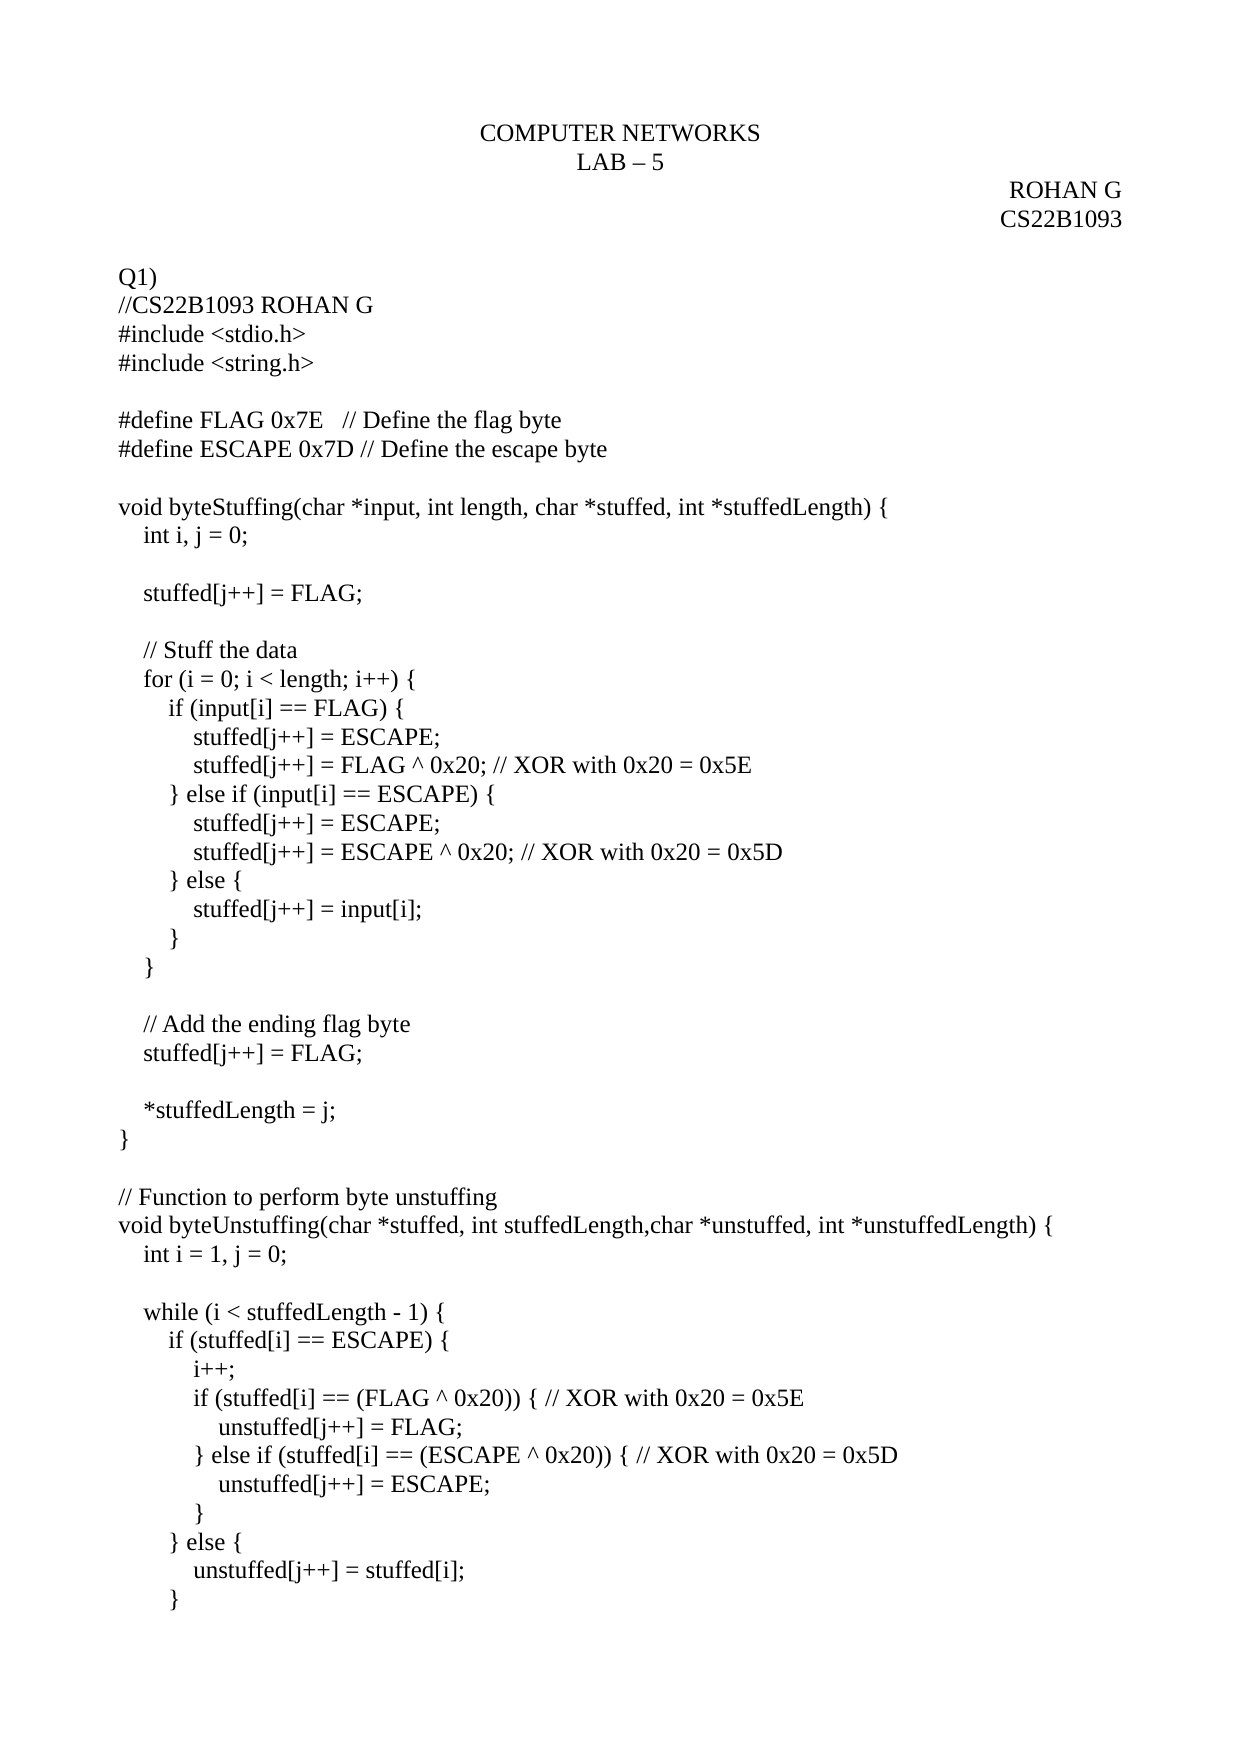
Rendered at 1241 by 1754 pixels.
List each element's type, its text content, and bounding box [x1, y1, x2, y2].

text #include <stdio.h> [118, 319, 1122, 348]
text int i, j = 0; [118, 521, 1122, 549]
text // Function to perform byte unstuffing [118, 1182, 1122, 1211]
text if (stuffed[i] == ESCAPE) { [118, 1326, 1122, 1354]
text } [118, 952, 1122, 981]
text stuffed[j++] = ESCAPE; [118, 722, 1122, 751]
text LAB – 5 [118, 147, 1122, 176]
text stuffed[j++] = FLAG ^ 0x20; // XOR with 0x20 = 0x5E [118, 751, 1122, 779]
text *stuffedLength = j; [118, 1096, 1122, 1124]
text unstuffed[j++] = FLAG; [118, 1412, 1122, 1441]
text while (i < stuffedLength - 1) { [118, 1297, 1122, 1326]
text for (i = 0; i < length; i++) { [118, 664, 1122, 693]
text #define ESCAPE 0x7D // Define the escape byte [118, 434, 1122, 463]
text if (stuffed[i] == (FLAG ^ 0x20)) { // XOR with 0x20 = 0x5E [118, 1383, 1122, 1412]
text } [118, 1498, 1122, 1527]
text } [118, 923, 1122, 952]
text } else if (input[i] == ESCAPE) { [118, 779, 1122, 808]
text } else { [118, 1527, 1122, 1556]
text } [118, 1124, 1122, 1153]
text #include <string.h> [118, 348, 1122, 377]
text unstuffed[j++] = ESCAPE; [118, 1469, 1122, 1498]
text // Add the ending flag byte [118, 1009, 1122, 1038]
text unstuffed[j++] = stuffed[i]; [118, 1556, 1122, 1584]
text ROHAN G [118, 176, 1122, 204]
text void byteStuffing(char *input, int length, char *stuffed, int *stuffedLength) { [118, 492, 1122, 521]
text stuffed[j++] = ESCAPE; [118, 808, 1122, 837]
text stuffed[j++] = FLAG; [118, 1038, 1122, 1067]
text CS22B1093 [118, 204, 1122, 233]
text Q1) [118, 262, 1122, 291]
text stuffed[j++] = FLAG; [118, 578, 1122, 607]
text stuffed[j++] = ESCAPE ^ 0x20; // XOR with 0x20 = 0x5D [118, 837, 1122, 866]
text int i = 1, j = 0; [118, 1239, 1122, 1268]
text stuffed[j++] = input[i]; [118, 894, 1122, 923]
text #define FLAG 0x7E // Define the flag byte [118, 406, 1122, 434]
text } else { [118, 866, 1122, 894]
text //CS22B1093 ROHAN G [118, 291, 1122, 319]
text if (input[i] == FLAG) { [118, 693, 1122, 722]
text // Stuff the data [118, 636, 1122, 664]
text } [118, 1584, 1122, 1613]
text void byteUnstuffing(char *stuffed, int stuffedLength,char *unstuffed, int *unstuffedLength) { [118, 1211, 1122, 1239]
text } else if (stuffed[i] == (ESCAPE ^ 0x20)) { // XOR with 0x20 = 0x5D [118, 1441, 1122, 1469]
text COMPUTER NETWORKS [118, 118, 1122, 147]
text i++; [118, 1354, 1122, 1383]
